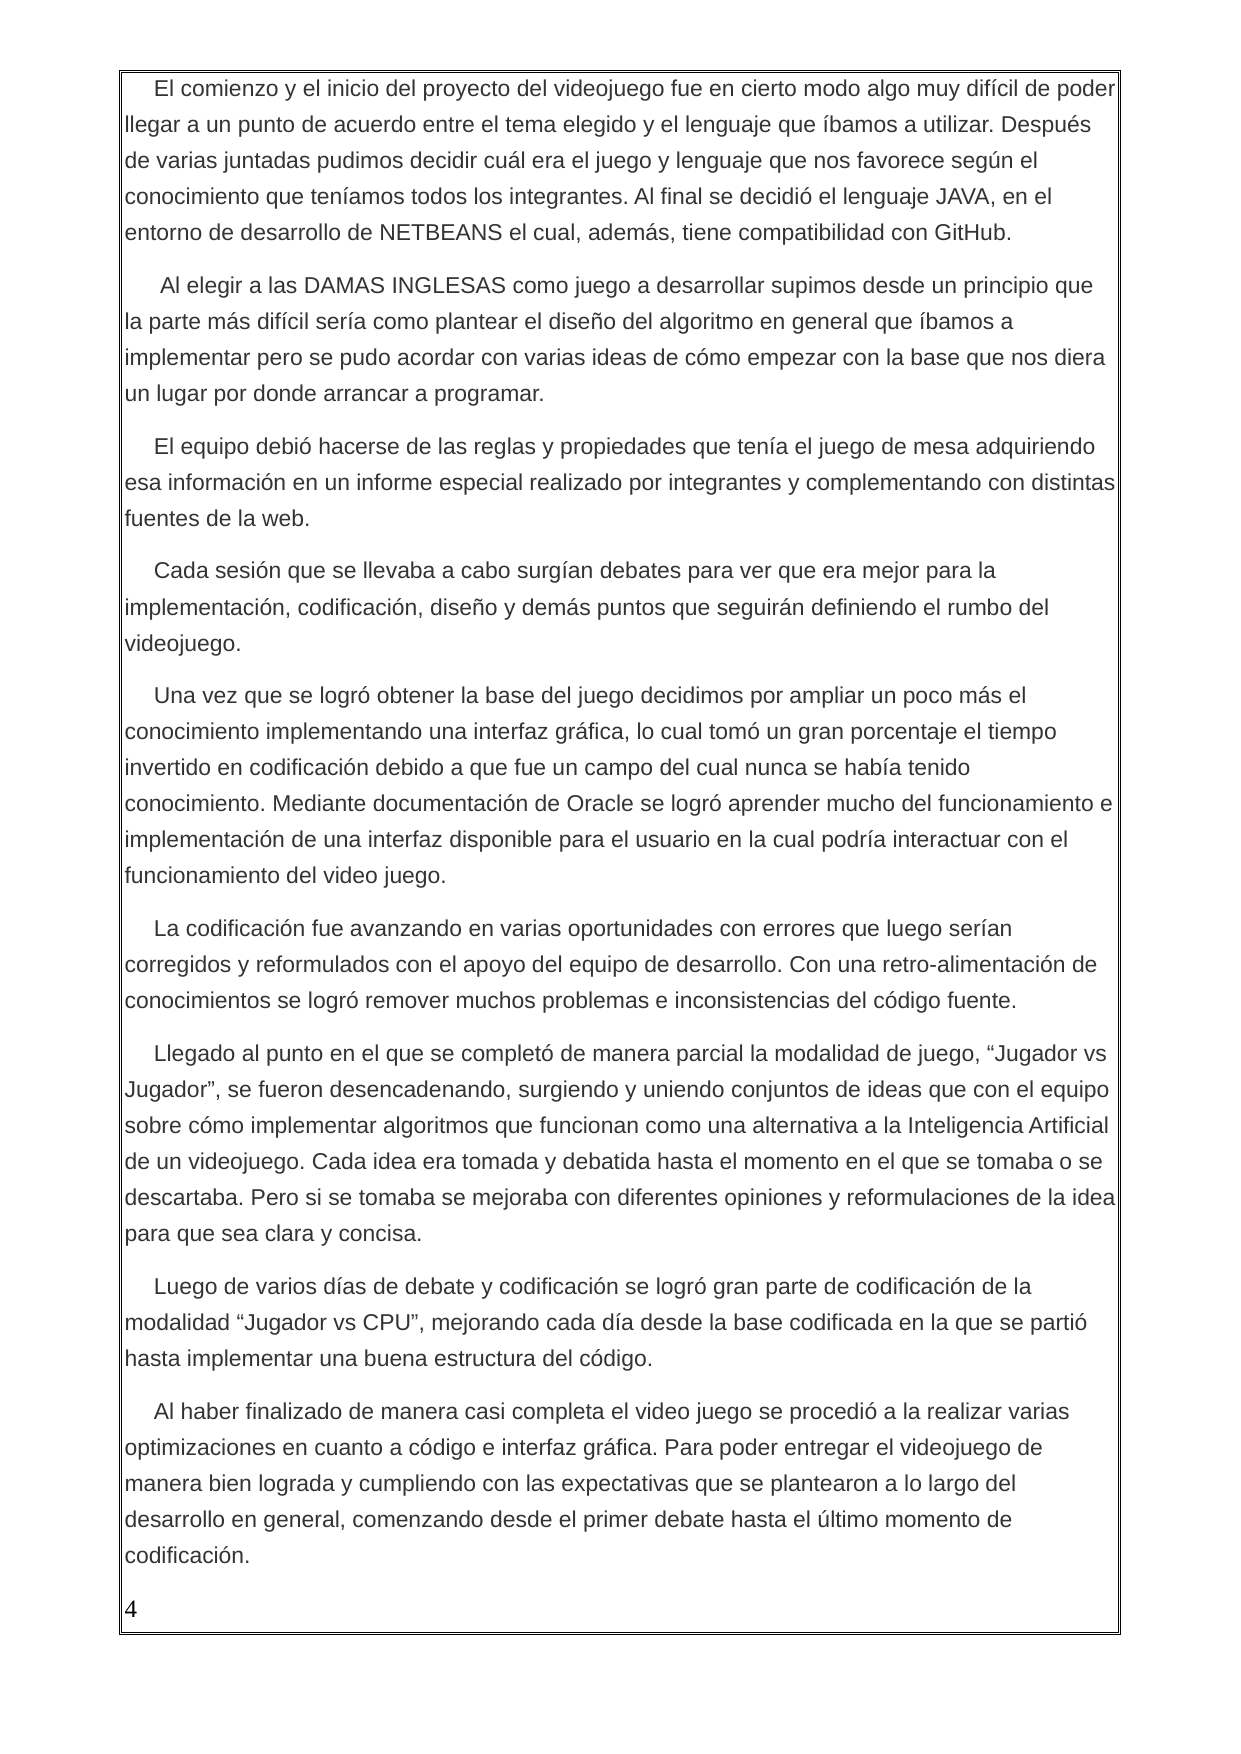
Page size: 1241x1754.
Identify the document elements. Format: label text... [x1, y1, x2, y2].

text La codificación fue avanzando en varias oportunidades con errores que luego serían corregidos y reformulados con el apoyo del equipo de desarrollo. Con una retro-alimentación de conocimientos se logró remover muchos problemas e inconsistencias del código fuente. [124, 915, 1116, 1014]
text Al haber finalizado de manera casi completa el video juego se procedió a la realizar varias optimizaciones en cuanto a código e interfaz gráfica. Para poder entregar el videojuego de manera bien lograda y cumpliendo con las expectativas que se plantearon a lo largo del desarrollo en general, comenzando desde el primer debate hasta el último momento de codificación. [124, 1398, 1116, 1568]
text Una vez que se logró obtener la base del juego decidimos por ampliar un poco más el conocimiento implementando una interfaz gráfica, lo cual tomó un gran porcentaje el tiempo invertido en codificación debido a que fue un campo del cual nunca se había tenido conocimiento. Mediante documentación de Oracle se logró aprender mucho del funcionamiento e implementación de una interfaz disponible para el usuario en la cual podría interactuar con el funcionamiento del video juego. [124, 682, 1116, 889]
text Al elegir a las DAMAS INGLESAS como juego a desarrollar supimos desde un principio que la parte más difícil sería como plantear el diseño del algoritmo en general que íbamos a implementar pero se pudo acordar con varias ideas de cómo empezar con la base que nos diera un lugar por donde arrancar a programar. [124, 272, 1116, 406]
text Luego de varios días de debate y codificación se logró gran parte de codificación de la modalidad “Jugador vs CPU”, mejorando cada día desde la base codificada en la que se partió hasta implementar una buena estructura del código. [124, 1273, 1116, 1371]
text El equipo debió hacerse de las reglas y propiedades que tenía el juego de mesa adquiriendo esa información en un informe especial realizado por integrantes y complementando con distintas fuentes de la web. [124, 433, 1116, 531]
text Cada sesión que se llevaba a cabo surgían debates para ver que era mejor para la implementación, codificación, diseño y demás puntos que seguirán definiendo el rumbo del videojuego. [124, 557, 1116, 656]
text Llegado al punto en el que se completó de manera parcial la modalidad de juego, “Jugador vs Jugador”, se fueron desencadenando, surgiendo y uniendo conjuntos de ideas que con el equipo sobre cómo implementar algoritmos que funcionan como una alternativa a la Inteligencia Artificial de un videojuego. Cada idea era tomada y debatida hasta el momento en el que se tomaba o se descartaba. Pero si se tomaba se mejoraba con diferentes opiniones y reformulaciones de la idea para que sea clara y concisa. [124, 1040, 1116, 1247]
text El comienzo y el inicio del proyecto del videojuego fue en cierto modo algo muy difícil de poder llegar a un punto de acuerdo entre el tema elegido y el lenguaje que íbamos a utilizar. Después de varias juntadas pudimos decidir cuál era el juego y lenguaje que nos favorece según el conocimiento que teníamos todos los integrantes. Al final se decidió el lenguaje JAVA, en el entorno de desarrollo de NETBEANS el cual, además, tiene compatibilidad con GitHub. [124, 75, 1116, 246]
